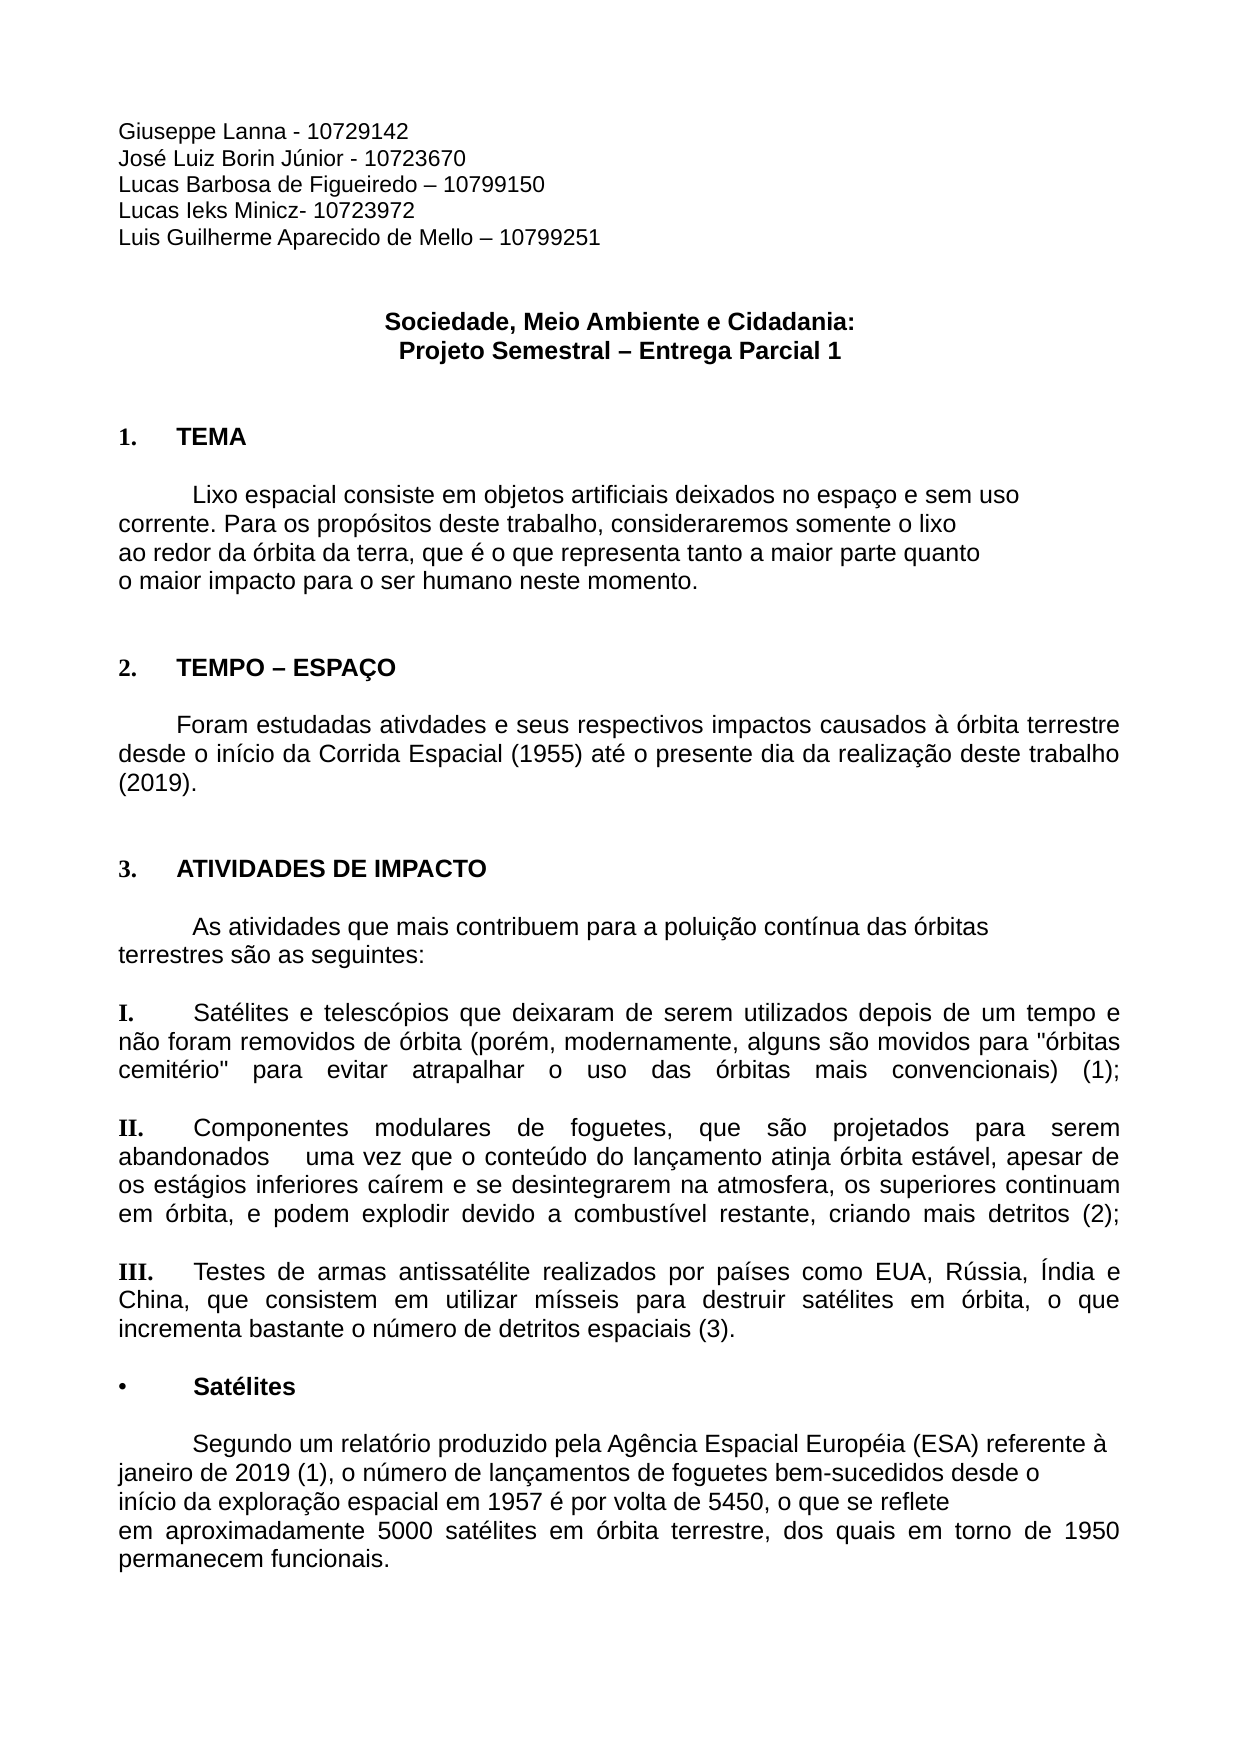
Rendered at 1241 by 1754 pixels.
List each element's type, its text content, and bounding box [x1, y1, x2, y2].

text Lucas Barbosa de Figueiredo – 10799150 [118, 171, 1122, 197]
list Satélites e telescópios que deixaram de serem utilizados depois de um tempo e não foram removidos de órbita (porém, modernamente, alguns são movidos para "órbitas cemitério" para evitar atrapalhar o uso das órbitas mais convencionais) (1); [118, 998, 1122, 1113]
text em aproximadamente 5000 satélites em órbita terrestre, dos quais em torno de 1950 permanecem funcionais. [118, 1516, 1122, 1573]
list Satélites [118, 1372, 1122, 1401]
text Lucas Ieks Minicz- 10723972 [118, 197, 1122, 223]
text Lixo espacial consiste em objetos artificiais deixados no espaço e sem uso [118, 480, 1122, 509]
list Testes de armas antissatélite realizados por países como EUA, Rússia, Índia e China, que consistem em utilizar mísseis para destruir satélites em órbita, o que incrementa bastante o número de detritos espaciais (3). [118, 1257, 1122, 1343]
text terrestres são as seguintes: [118, 940, 1122, 969]
text José Luiz Borin Júnior - 10723670 [118, 144, 1122, 171]
list ATIVIDADES DE IMPACTO [118, 854, 1122, 883]
list TEMPO – ESPAÇO [118, 652, 1122, 681]
text o maior impacto para o ser humano neste momento. [118, 566, 1122, 595]
text Giuseppe Lanna - 10729142 [118, 118, 1122, 144]
list TEMA [118, 422, 1122, 451]
text corrente. Para os propósitos deste trabalho, consideraremos somente o lixo [118, 509, 1122, 537]
text Foram estudadas ativdades e seus respectivos impactos causados à órbita terrestre desde o início da Corrida Espacial (1955) até o presente dia da realização deste trabalho (2019). [118, 710, 1122, 796]
text início da exploração espacial em 1957 é por volta de 5450, o que se reflete [118, 1487, 1122, 1516]
text As atividades que mais contribuem para a poluição contínua das órbitas [118, 911, 1122, 940]
text janeiro de 2019 (1), o número de lançamentos de foguetes bem-sucedidos desde o [118, 1458, 1122, 1487]
text Projeto Semestral – Entrega Parcial 1 [118, 336, 1122, 365]
text Segundo um relatório produzido pela Agência Espacial Européia (ESA) referente à [118, 1429, 1122, 1458]
text Luis Guilherme Aparecido de Mello – 10799251 [118, 223, 1122, 250]
text Sociedade, Meio Ambiente e Cidadania: [118, 307, 1122, 336]
text ao redor da órbita da terra, que é o que representa tanto a maior parte quanto [118, 537, 1122, 566]
list Componentes modulares de foguetes, que são projetados para serem abandonados uma vez que o conteúdo do lançamento atinja órbita estável, apesar de os estágios inferiores caírem e se desintegrarem na atmosfera, os superiores continuam em órbita, e podem explodir devido a combustível restante, criando mais detritos (2); [118, 1113, 1122, 1257]
